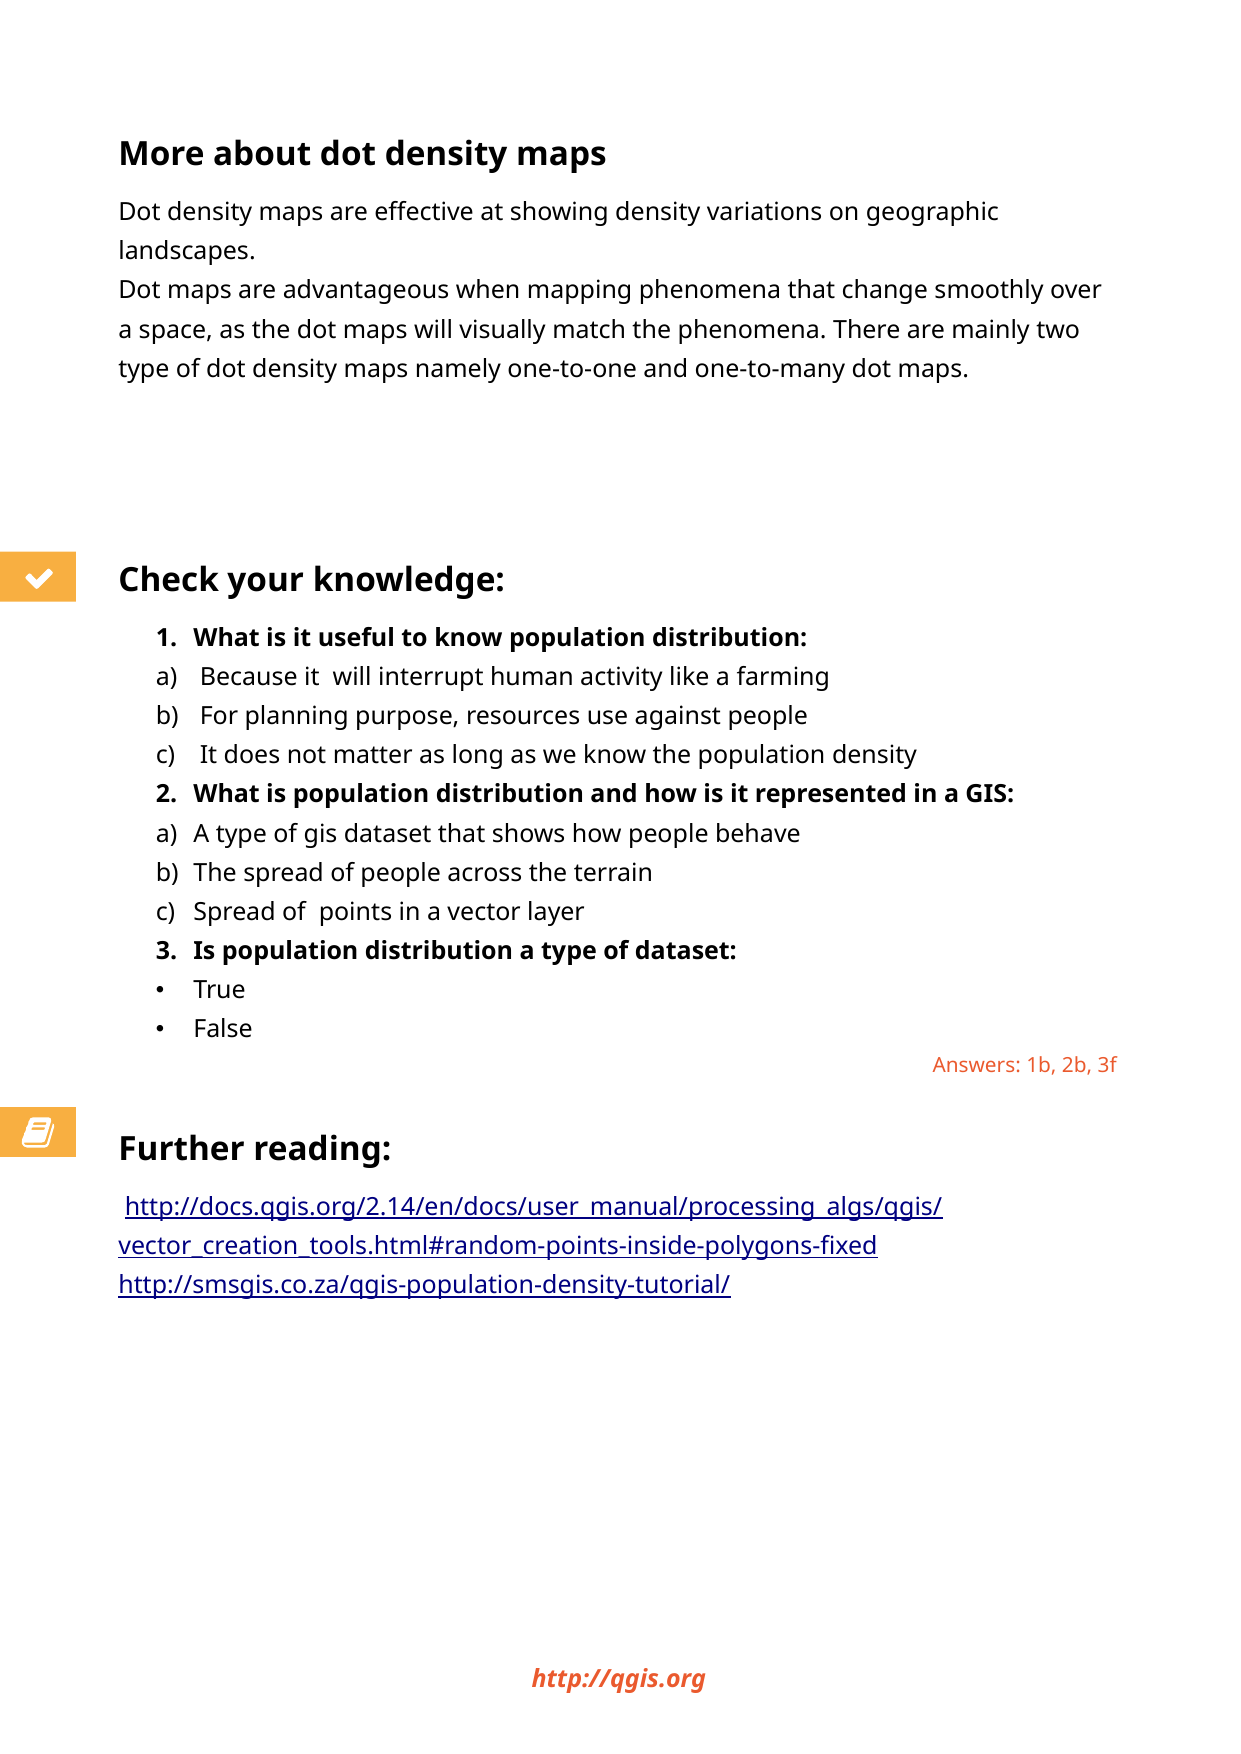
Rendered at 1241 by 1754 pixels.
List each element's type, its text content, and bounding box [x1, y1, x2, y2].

list The spread of people across the terrain [156, 854, 1122, 888]
text Dot density maps are effective at showing density variations on geographic landscapes. [118, 194, 1122, 267]
list Because it will interrupt human activity like a farming [156, 659, 1122, 693]
subtitle Further reading: [118, 1124, 1122, 1170]
list It does not matter as long as we know the population density [156, 737, 1122, 771]
list A type of gis dataset that shows how people behave [156, 815, 1122, 849]
list What is population distribution and how is it represented in a GIS: [156, 776, 1122, 810]
subtitle More about dot density maps [118, 130, 1122, 175]
list Is population distribution a type of dataset: [156, 933, 1122, 967]
list For planning purpose, resources use against people [156, 698, 1122, 732]
list False [156, 1011, 1122, 1045]
list True [156, 972, 1122, 1006]
list What is it useful to know population distribution: [156, 619, 1122, 653]
subtitle Check your knowledge: [118, 556, 1122, 601]
text http://docs.qgis.org/2.14/en/docs/user_manual/processing_algs/qgis/vector_creation_tools.html#random-points-inside-polygons-fixed [118, 1188, 1122, 1262]
text http://smsgis.co.za/qgis-population-density-tutorial/ [118, 1267, 1122, 1301]
list Spread of points in a vector layer [156, 894, 1122, 928]
text Dot maps are advantageous when mapping phenomena that change smoothly over a space, as the dot maps will visually match the phenomena. There are mainly two type of dot density maps namely one-to-one and one-to-many dot maps. [118, 272, 1122, 384]
text Answers: 1b, 2b, 3f [118, 1050, 1122, 1079]
